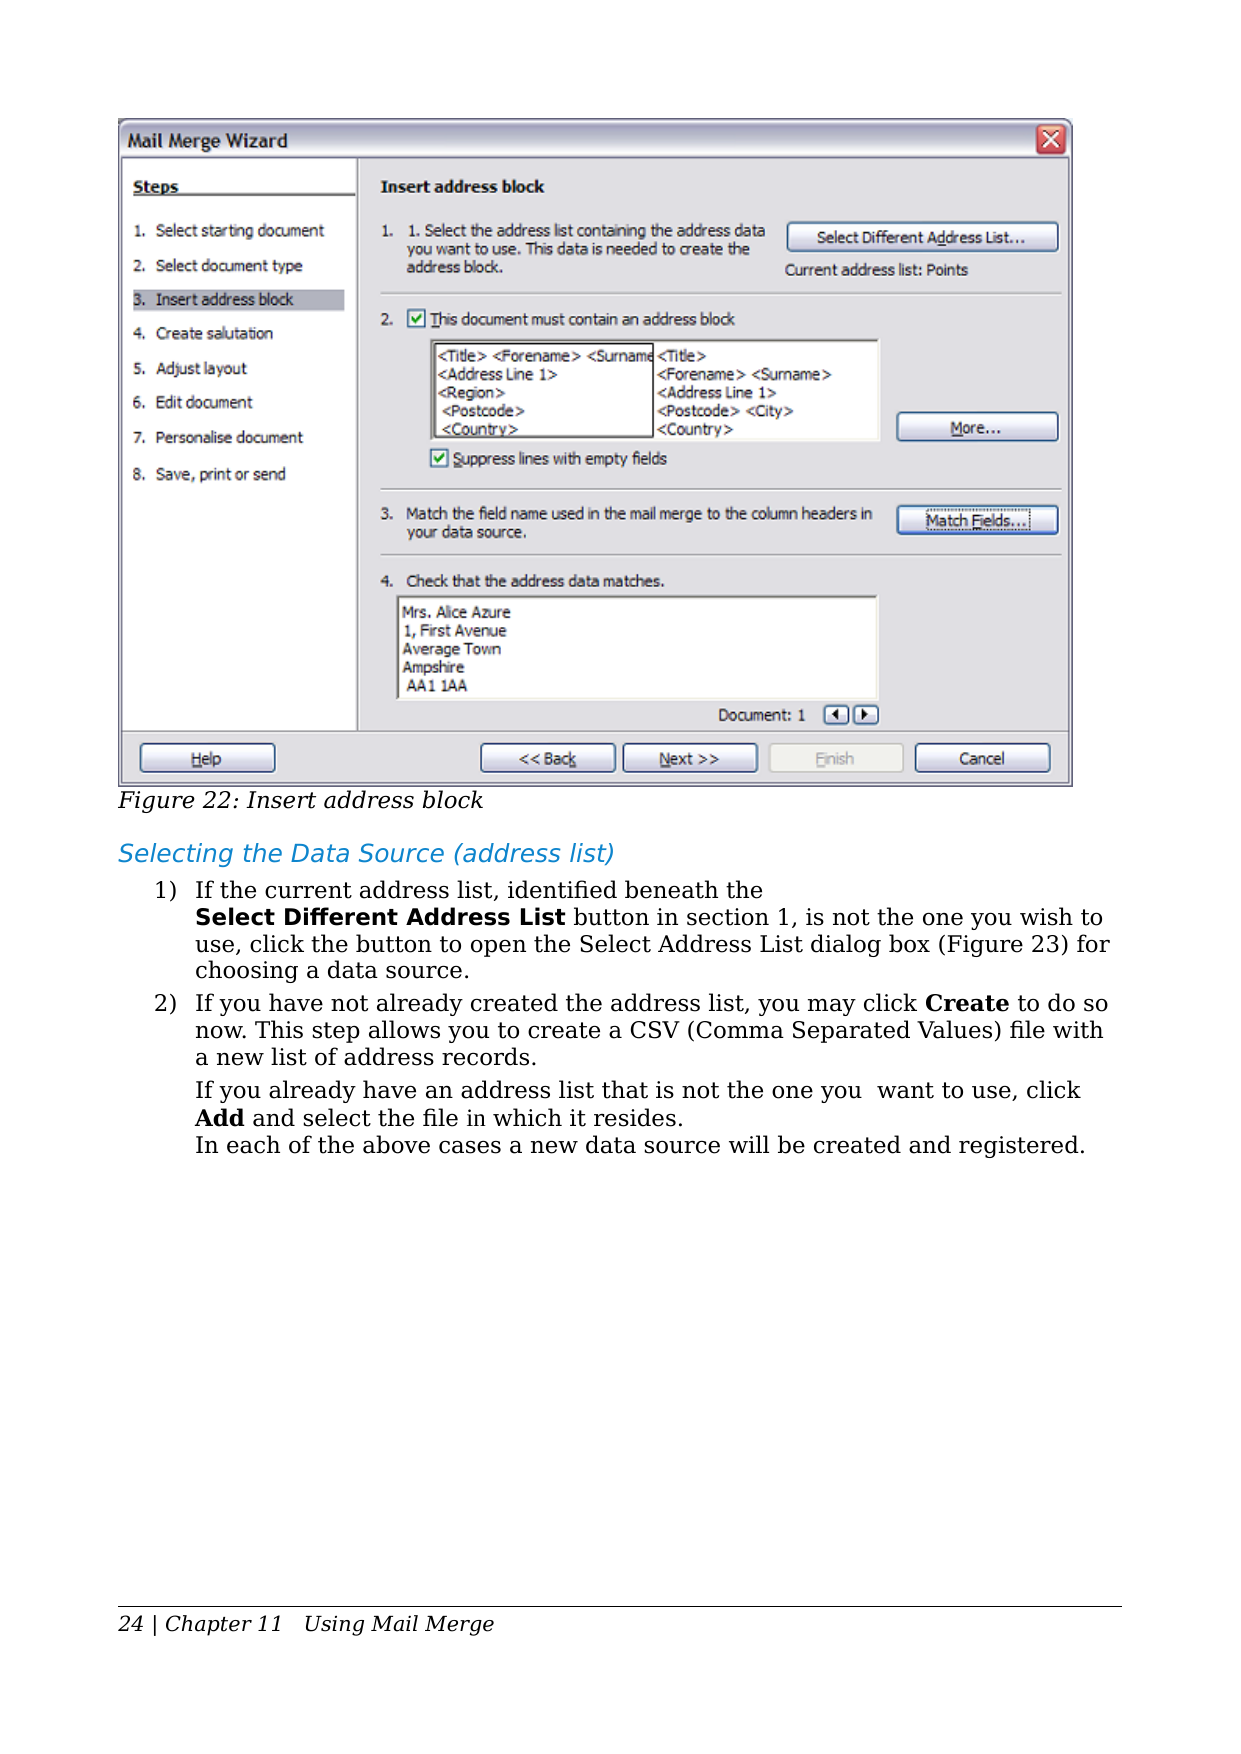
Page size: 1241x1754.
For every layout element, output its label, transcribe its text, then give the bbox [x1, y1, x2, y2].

picture [118, 118, 1073, 787]
text Figure 22: Insert address block [118, 787, 1073, 813]
list If you already have an address list that is not the one you want to use, click Add and select the file in which it resides. [195, 1077, 1122, 1132]
list If the current address list, identified beneath the Select Different Address List button in section 1, is not the one you wish to use, click the button to open the Select Address List dialog box (Figure 23) for choosing a data source. [177, 875, 1122, 984]
list In each of the above cases a new data source will be created and registered. [195, 1132, 1122, 1159]
subtitle Selecting the Data Source (address list) [118, 840, 1122, 869]
list If you have not already created the address list, you may click Create to do so now. This step allows you to create a CSV (Comma Separated Values) file with a new list of address records. [177, 990, 1122, 1071]
